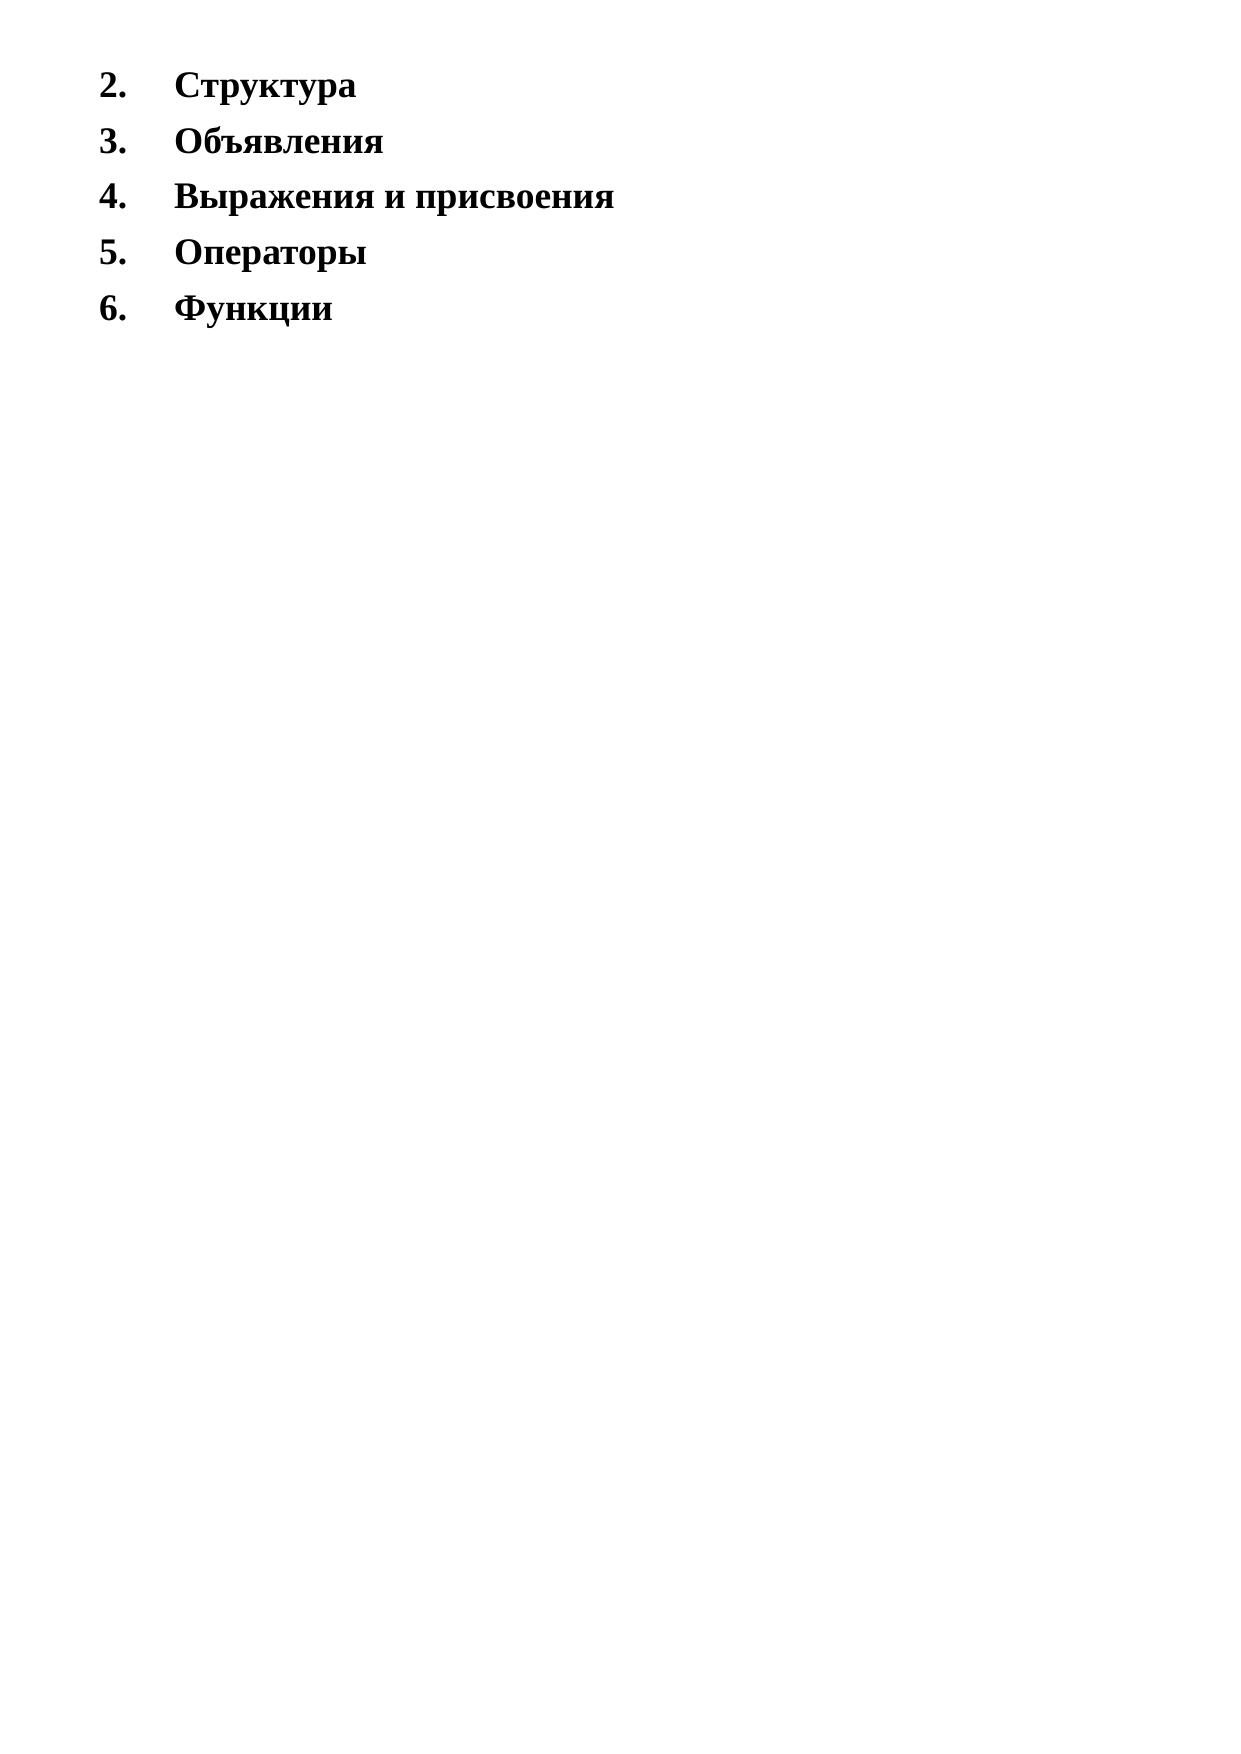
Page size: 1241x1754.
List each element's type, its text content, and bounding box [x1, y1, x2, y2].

list Функции [99, 285, 1122, 328]
list Выражения и присвоения [99, 174, 1122, 217]
list Операторы [99, 229, 1122, 272]
list Структура [99, 62, 1122, 106]
list Объявления [99, 118, 1122, 161]
